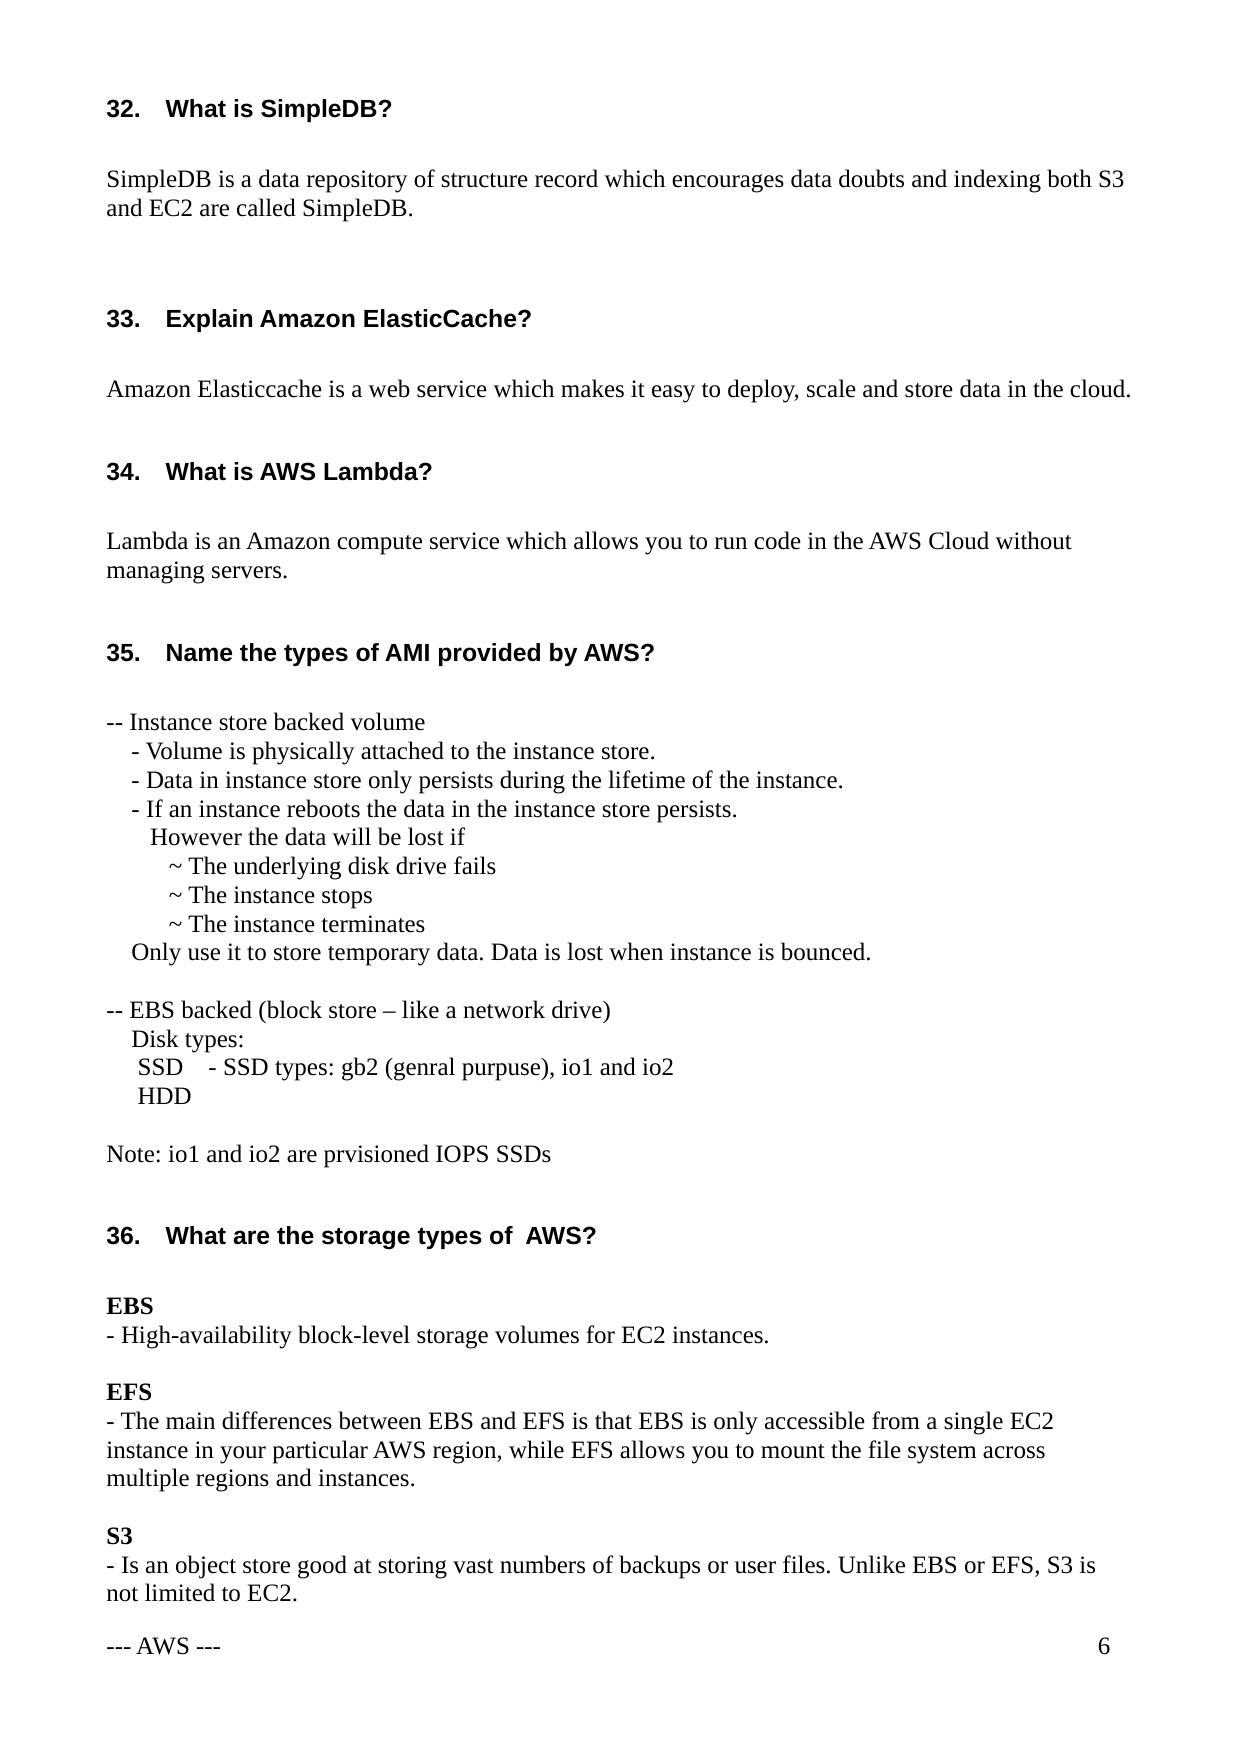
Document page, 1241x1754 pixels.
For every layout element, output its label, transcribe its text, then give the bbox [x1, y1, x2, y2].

text - Volume is physically attached to the instance store. [106, 736, 1134, 765]
text - The main differences between EBS and EFS is that EBS is only accessible from a single EC2 instance in your particular AWS region, while EFS allows you to mount the file system across multiple regions and instances. [106, 1406, 1134, 1492]
text Disk types: [106, 1024, 1134, 1052]
text Lambda is an Amazon compute service which allows you to run code in the AWS Cloud without managing servers. [106, 526, 1134, 584]
subtitle What is SimpleDB? [106, 94, 1134, 123]
text EBS [106, 1291, 1134, 1320]
text EFS [106, 1377, 1134, 1406]
text Only use it to store temporary data. Data is lost when instance is bounced. [106, 937, 1134, 966]
subtitle What are the storage types of AWS? [106, 1221, 1134, 1250]
subtitle Explain Amazon ElasticCache? [106, 304, 1134, 333]
text However the data will be lost if [106, 822, 1134, 851]
text SSD - SSD types: gb2 (genral purpuse), io1 and io2 [106, 1052, 1134, 1081]
subtitle Name the types of AMI provided by AWS? [106, 638, 1134, 666]
subtitle What is AWS Lambda? [106, 457, 1134, 485]
text - High-availability block-level storage volumes for EC2 instances. [106, 1320, 1134, 1348]
text - If an instance reboots the data in the instance store persists. [106, 794, 1134, 822]
text Note: io1 and io2 are prvisioned IOPS SSDs [106, 1139, 1134, 1167]
text - Is an object store good at storing vast numbers of backups or user files. Unlike EBS or EFS, S3 is not limited to EC2. [106, 1550, 1134, 1607]
text S3 [106, 1521, 1134, 1550]
text Amazon Elasticcache is a web service which makes it easy to deploy, scale and store data in the cloud. [106, 374, 1134, 403]
text ~ The instance terminates [106, 909, 1134, 937]
text -- EBS backed (block store – like a network drive) [106, 995, 1134, 1024]
text ~ The instance stops [106, 880, 1134, 909]
text - Data in instance store only persists during the lifetime of the instance. [106, 765, 1134, 794]
text -- Instance store backed volume [106, 707, 1134, 736]
text SimpleDB is a data repository of structure record which encourages data doubts and indexing both S3 and EC2 are called SimpleDB. [106, 164, 1134, 222]
text HDD [106, 1081, 1134, 1110]
text ~ The underlying disk drive fails [106, 851, 1134, 880]
